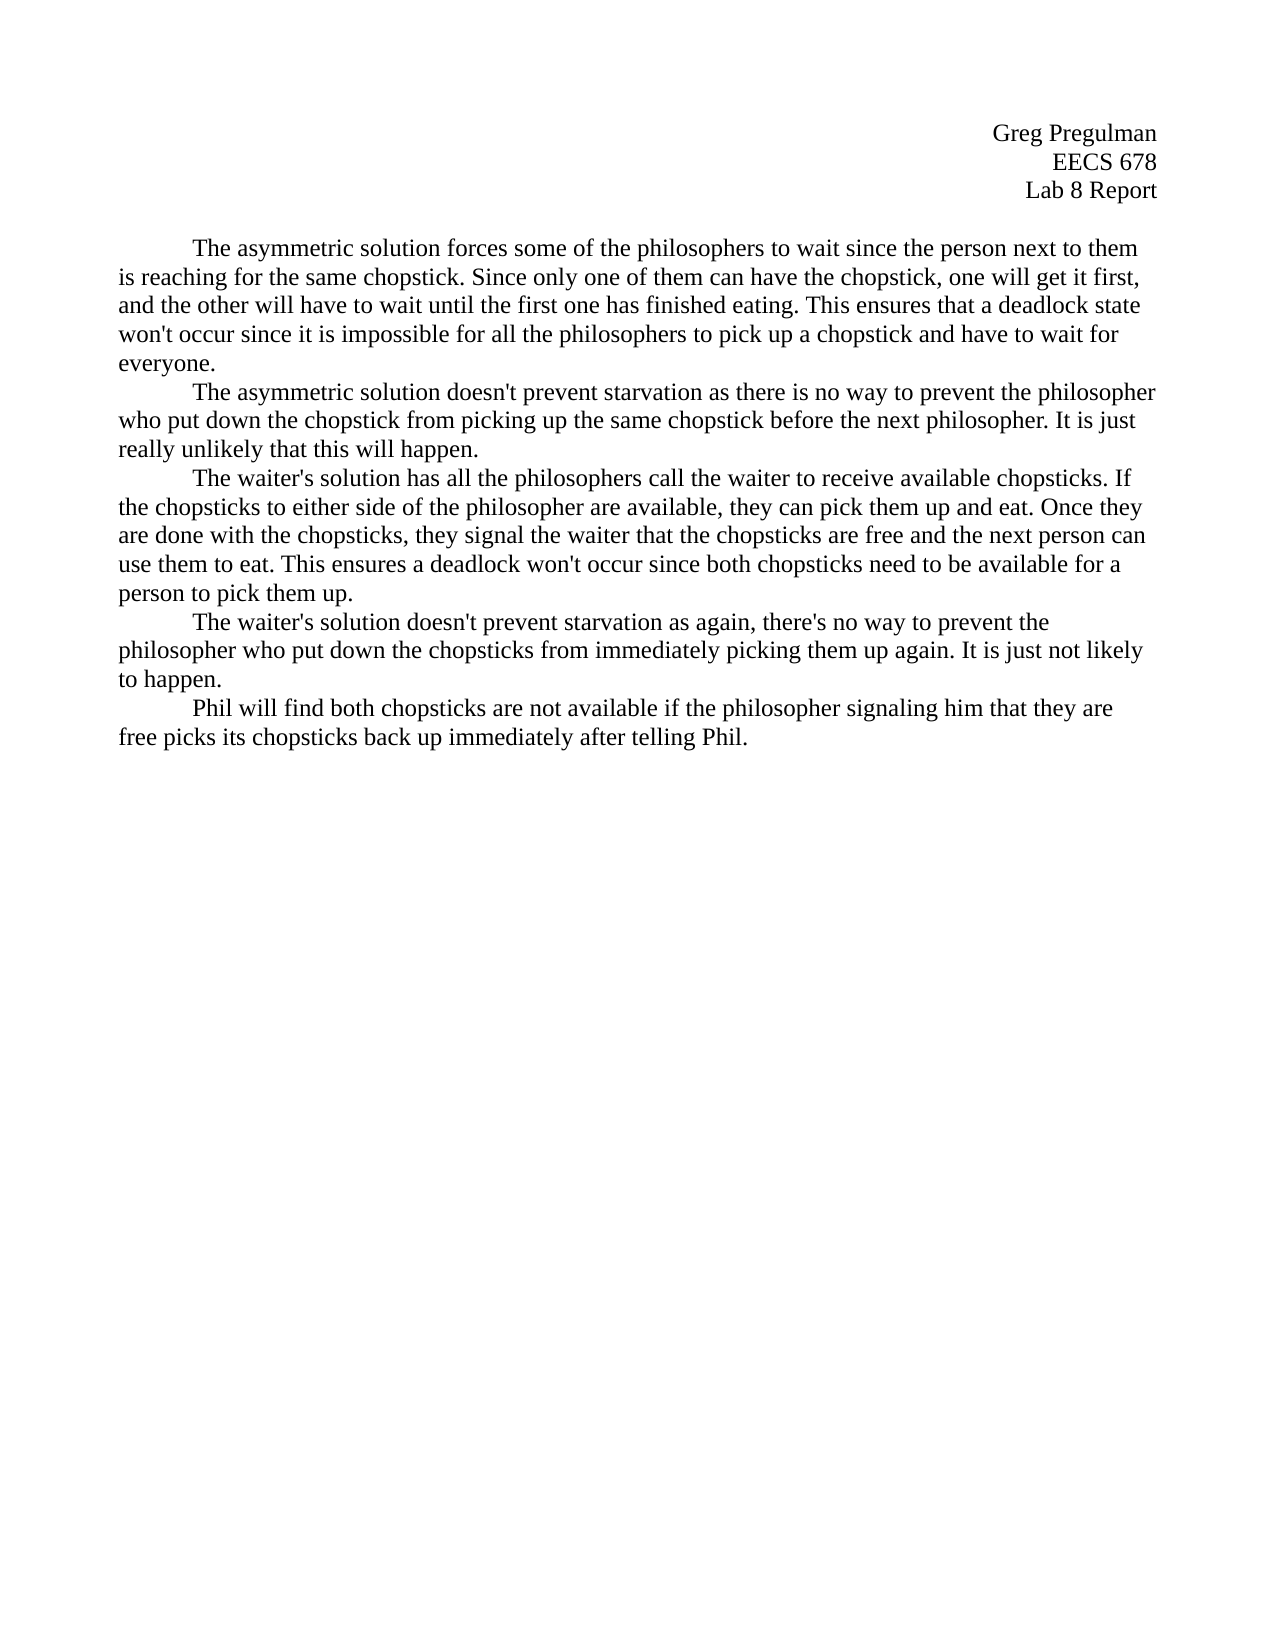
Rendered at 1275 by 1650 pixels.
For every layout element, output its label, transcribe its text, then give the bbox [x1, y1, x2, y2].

text The asymmetric solution forces some of the philosophers to wait since the person next to them is reaching for the same chopstick. Since only one of them can have the chopstick, one will get it first, and the other will have to wait until the first one has finished eating. This ensures that a deadlock state won't occur since it is impossible for all the philosophers to pick up a chopstick and have to wait for everyone. [118, 233, 1157, 377]
text The waiter's solution doesn't prevent starvation as again, there's no way to prevent the philosopher who put down the chopsticks from immediately picking them up again. It is just not likely to happen. [118, 607, 1157, 693]
text The waiter's solution has all the philosophers call the waiter to receive available chopsticks. If the chopsticks to either side of the philosopher are available, they can pick them up and eat. Once they are done with the chopsticks, they signal the waiter that the chopsticks are free and the next person can use them to eat. This ensures a deadlock won't occur since both chopsticks need to be available for a person to pick them up. [118, 463, 1157, 607]
text Phil will find both chopsticks are not available if the philosopher signaling him that they are free picks its chopsticks back up immediately after telling Phil. [118, 693, 1157, 751]
text EECS 678 [118, 147, 1157, 176]
text Greg Pregulman [118, 118, 1157, 147]
text Lab 8 Report [118, 176, 1157, 204]
text The asymmetric solution doesn't prevent starvation as there is no way to prevent the philosopher who put down the chopstick from picking up the same chopstick before the next philosopher. It is just really unlikely that this will happen. [118, 377, 1157, 463]
